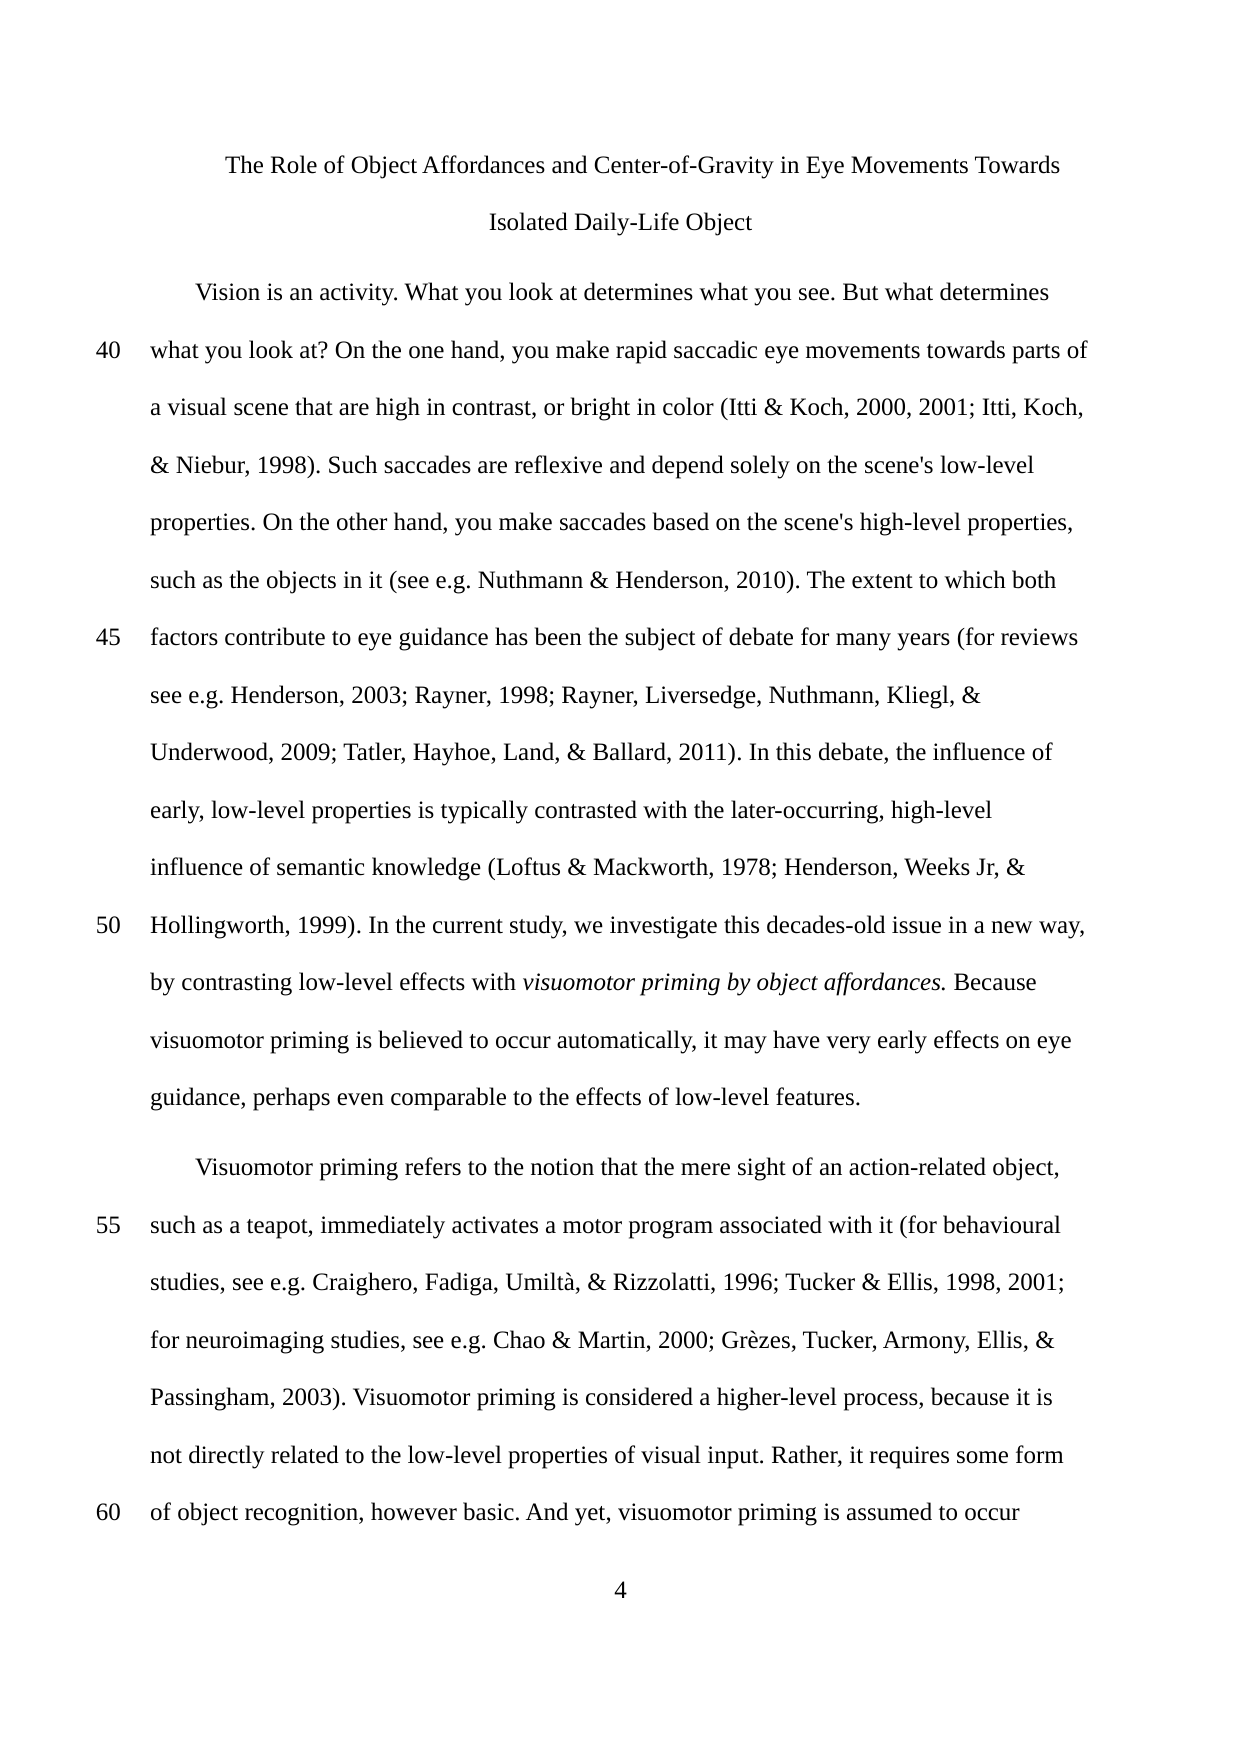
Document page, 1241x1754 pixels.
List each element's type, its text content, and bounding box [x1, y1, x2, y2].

text Visuomotor priming refers to the notion that the mere sight of an action-related object, such as a teapot, immediately activates a motor program associated with it (for behavioural studies, see e.g. Craighero, Fadiga, Umiltà, & Rizzolatti, 1996; Tucker & Ellis, 1998, 2001; for neuroimaging studies, see e.g. Chao & Martin, 2000; Grèzes, Tucker, Armony, Ellis, & Passingham, 2003). Visuomotor priming is considered a higher-level process, because it is not directly related to the low-level properties of visual input. Rather, it requires some form of object recognition, however basic. And yet, visuomotor priming is assumed to occur [150, 1152, 1091, 1526]
text The Role of Object Affordances and Center-of-Gravity in Eye Movements Towards Isolated Daily-Life Object [150, 150, 1091, 236]
text Vision is an activity. What you look at determines what you see. But what determines what you look at? On the one hand, you make rapid saccadic eye movements towards parts of a visual scene that are high in contrast, or bright in color (Itti & Koch, 2000, 2001; Itti, Koch, & Niebur, 1998). Such saccades are reflexive and depend solely on the scene's low-level properties. On the other hand, you make saccades based on the scene's high-level properties, such as the objects in it (see e.g. Nuthmann & Henderson, 2010). The extent to which both factors contribute to eye guidance has been the subject of debate for many years (for reviews see e.g. Henderson, 2003; Rayner, 1998; Rayner, Liversedge, Nuthmann, Kliegl, & Underwood, 2009; Tatler, Hayhoe, Land, & Ballard, 2011). In this debate, the influence of early, low-level properties is typically contrasted with the later-occurring, high-level influence of semantic knowledge (Loftus & Mackworth, 1978; Henderson, Weeks Jr, & Hollingworth, 1999). In the current study, we investigate this decades-old issue in a new way, by contrasting low-level effects with visuomotor priming by object affordances. Because visuomotor priming is believed to occur automatically, it may have very early effects on eye guidance, perhaps even comparable to the effects of low-level features. [150, 277, 1091, 1111]
